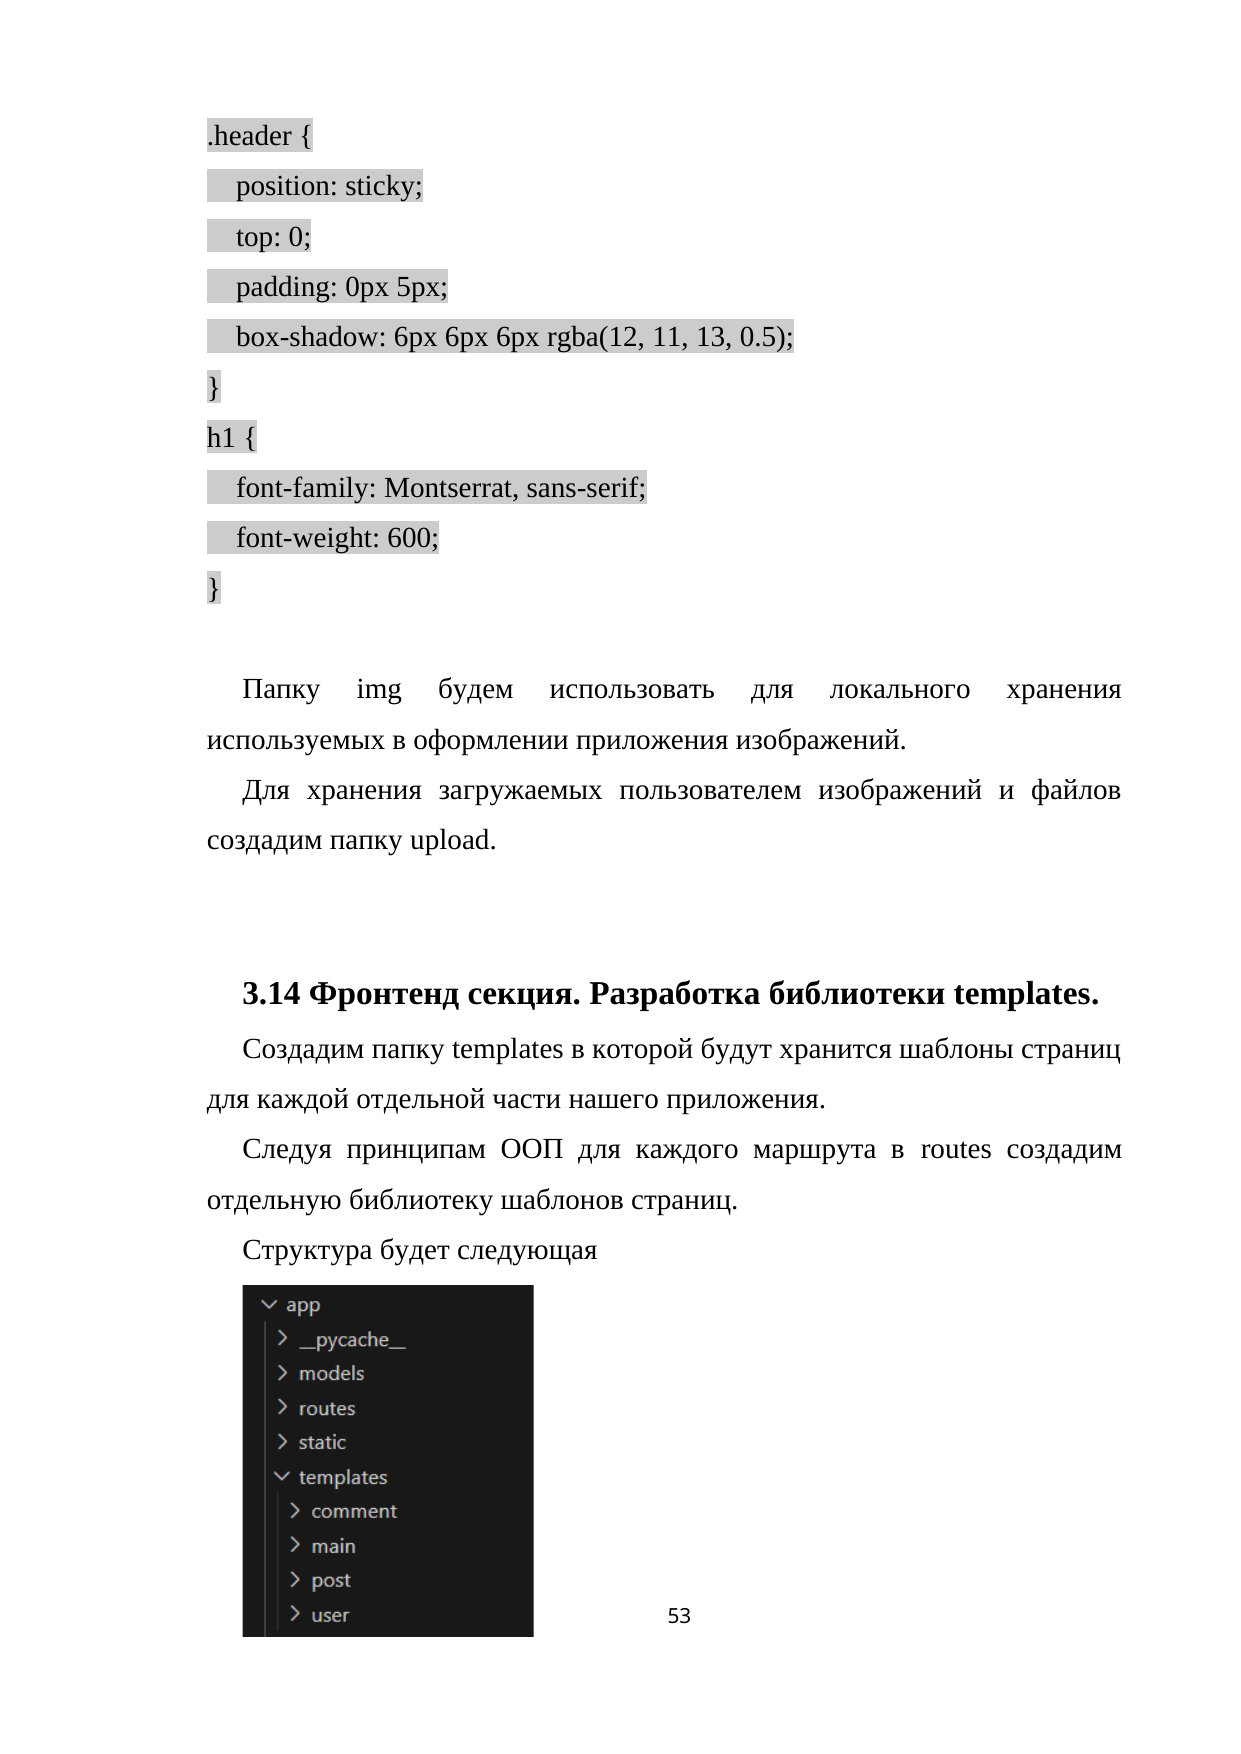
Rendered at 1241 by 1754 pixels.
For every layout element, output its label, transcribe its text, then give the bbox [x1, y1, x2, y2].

list h1 { [207, 420, 1122, 453]
list position: sticky; [207, 168, 1122, 202]
list padding: 0px 5px; [207, 269, 1122, 303]
list top: 0; [207, 219, 1122, 252]
list Для хранения загружаемых пользователем изображений и файлов создадим папку upload. [207, 772, 1122, 856]
list } [207, 370, 1122, 403]
list box-shadow: 6px 6px 6px rgba(12, 11, 13, 0.5); [207, 319, 1122, 353]
list Создадим папку templates в которой будут хранится шаблоны страниц для каждой отдельной части нашего приложения. [207, 1031, 1122, 1115]
list Структура будет следующая [207, 1232, 1122, 1266]
picture [242, 1285, 534, 1637]
list Следуя принципам ООП для каждого маршрута в routes создадим отдельную библиотеку шаблонов страниц. [207, 1132, 1122, 1215]
list .header { [207, 118, 1122, 152]
list font-family: Montserrat, sans-serif; [207, 470, 1122, 504]
list Папку img будем использовать для локального хранения используемых в оформлении приложения изображений. [207, 672, 1122, 755]
list } [207, 571, 1122, 604]
list font-weight: 600; [207, 521, 1122, 554]
list 3.14 Фронтенд секция. Разработка библиотеки templates. [207, 973, 1122, 1012]
